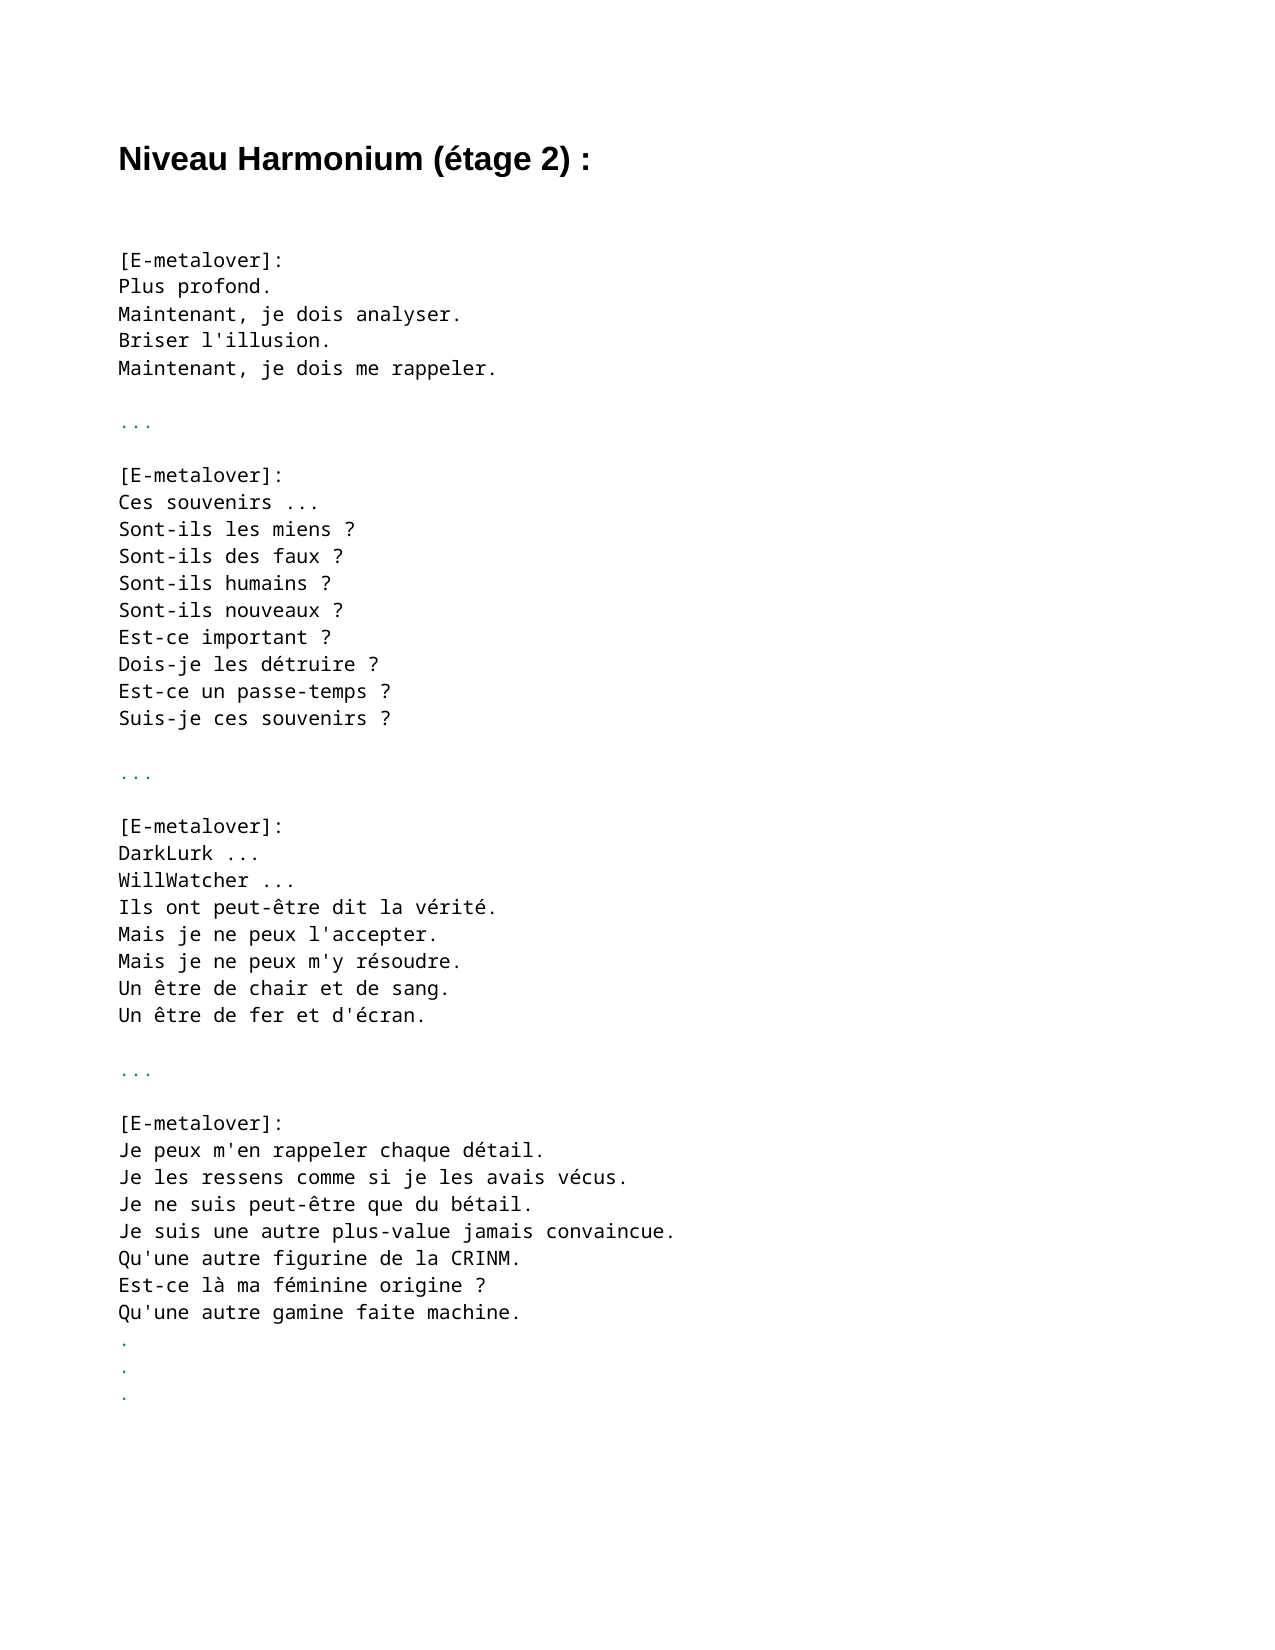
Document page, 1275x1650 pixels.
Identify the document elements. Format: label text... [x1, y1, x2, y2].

text . [118, 1325, 1157, 1352]
text Sont-ils nouveaux ? [118, 597, 1157, 623]
text Suis-je ces souvenirs ? [118, 704, 1157, 731]
text Un être de fer et d'écran. [118, 1001, 1157, 1028]
text Ces souvenirs ... [118, 489, 1157, 516]
text [E-metalover]: [118, 246, 1157, 273]
text Maintenant, je dois me rappeler. [118, 354, 1157, 381]
subtitle Niveau Harmonium (étage 2) : [118, 139, 1157, 178]
text Sont-ils humains ? [118, 569, 1157, 597]
text Maintenant, je dois analyser. [118, 300, 1157, 327]
text Dois-je les détruire ? [118, 651, 1157, 677]
text ... [118, 1055, 1157, 1082]
text ... [118, 758, 1157, 785]
text Mais je ne peux l'accepter. [118, 920, 1157, 947]
text [E-metalover]: [118, 462, 1157, 489]
text Est-ce là ma féminine origine ? [118, 1271, 1157, 1298]
text Mais je ne peux m'y résoudre. [118, 947, 1157, 974]
text . [118, 1352, 1157, 1379]
text [E-metalover]: [118, 812, 1157, 839]
text Briser l'illusion. [118, 327, 1157, 354]
text Je ne suis peut-être que du bétail. [118, 1190, 1157, 1217]
text Est-ce un passe-temps ? [118, 677, 1157, 704]
text Je les ressens comme si je les avais vécus. [118, 1163, 1157, 1190]
text DarkLurk ... [118, 839, 1157, 866]
text Qu'une autre figurine de la CRINM. [118, 1244, 1157, 1271]
text Sont-ils des faux ? [118, 543, 1157, 569]
text Je peux m'en rappeler chaque détail. [118, 1136, 1157, 1163]
text Qu'une autre gamine faite machine. [118, 1298, 1157, 1325]
text Un être de chair et de sang. [118, 974, 1157, 1001]
text Plus profond. [118, 273, 1157, 300]
text WillWatcher ... [118, 866, 1157, 893]
text Sont-ils les miens ? [118, 516, 1157, 543]
text Est-ce important ? [118, 623, 1157, 651]
text Je suis une autre plus-value jamais convaincue. [118, 1217, 1157, 1244]
text [E-metalover]: [118, 1109, 1157, 1136]
text . [118, 1379, 1157, 1406]
text ... [118, 408, 1157, 435]
text Ils ont peut-être dit la vérité. [118, 893, 1157, 920]
